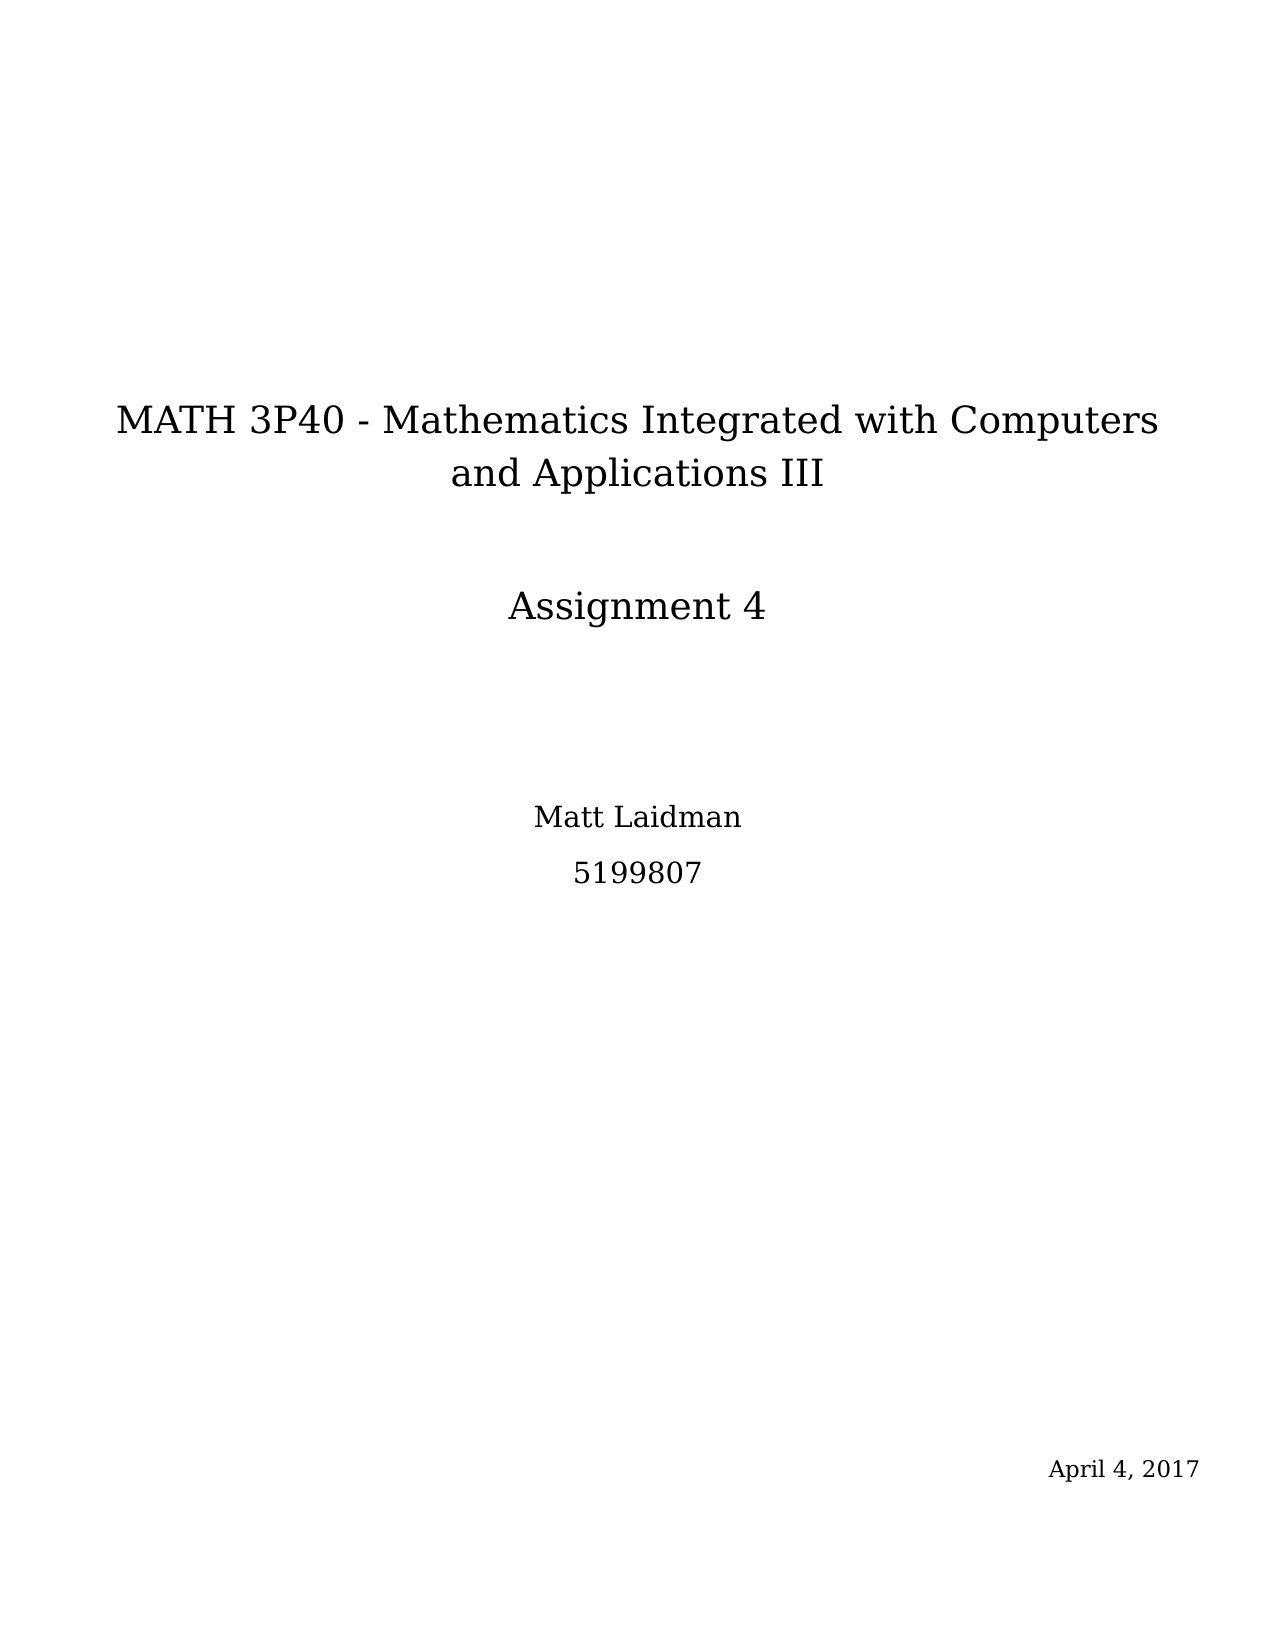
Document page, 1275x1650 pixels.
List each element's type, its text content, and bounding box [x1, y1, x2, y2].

text Assignment 4 [75, 585, 1200, 629]
text 5199807 [75, 856, 1200, 890]
text Matt Laidman [75, 801, 1200, 834]
text MATH 3P40 - Mathematics Integrated with Computers and Applications III [75, 399, 1200, 495]
text April 4, 2017 [75, 1457, 1200, 1483]
